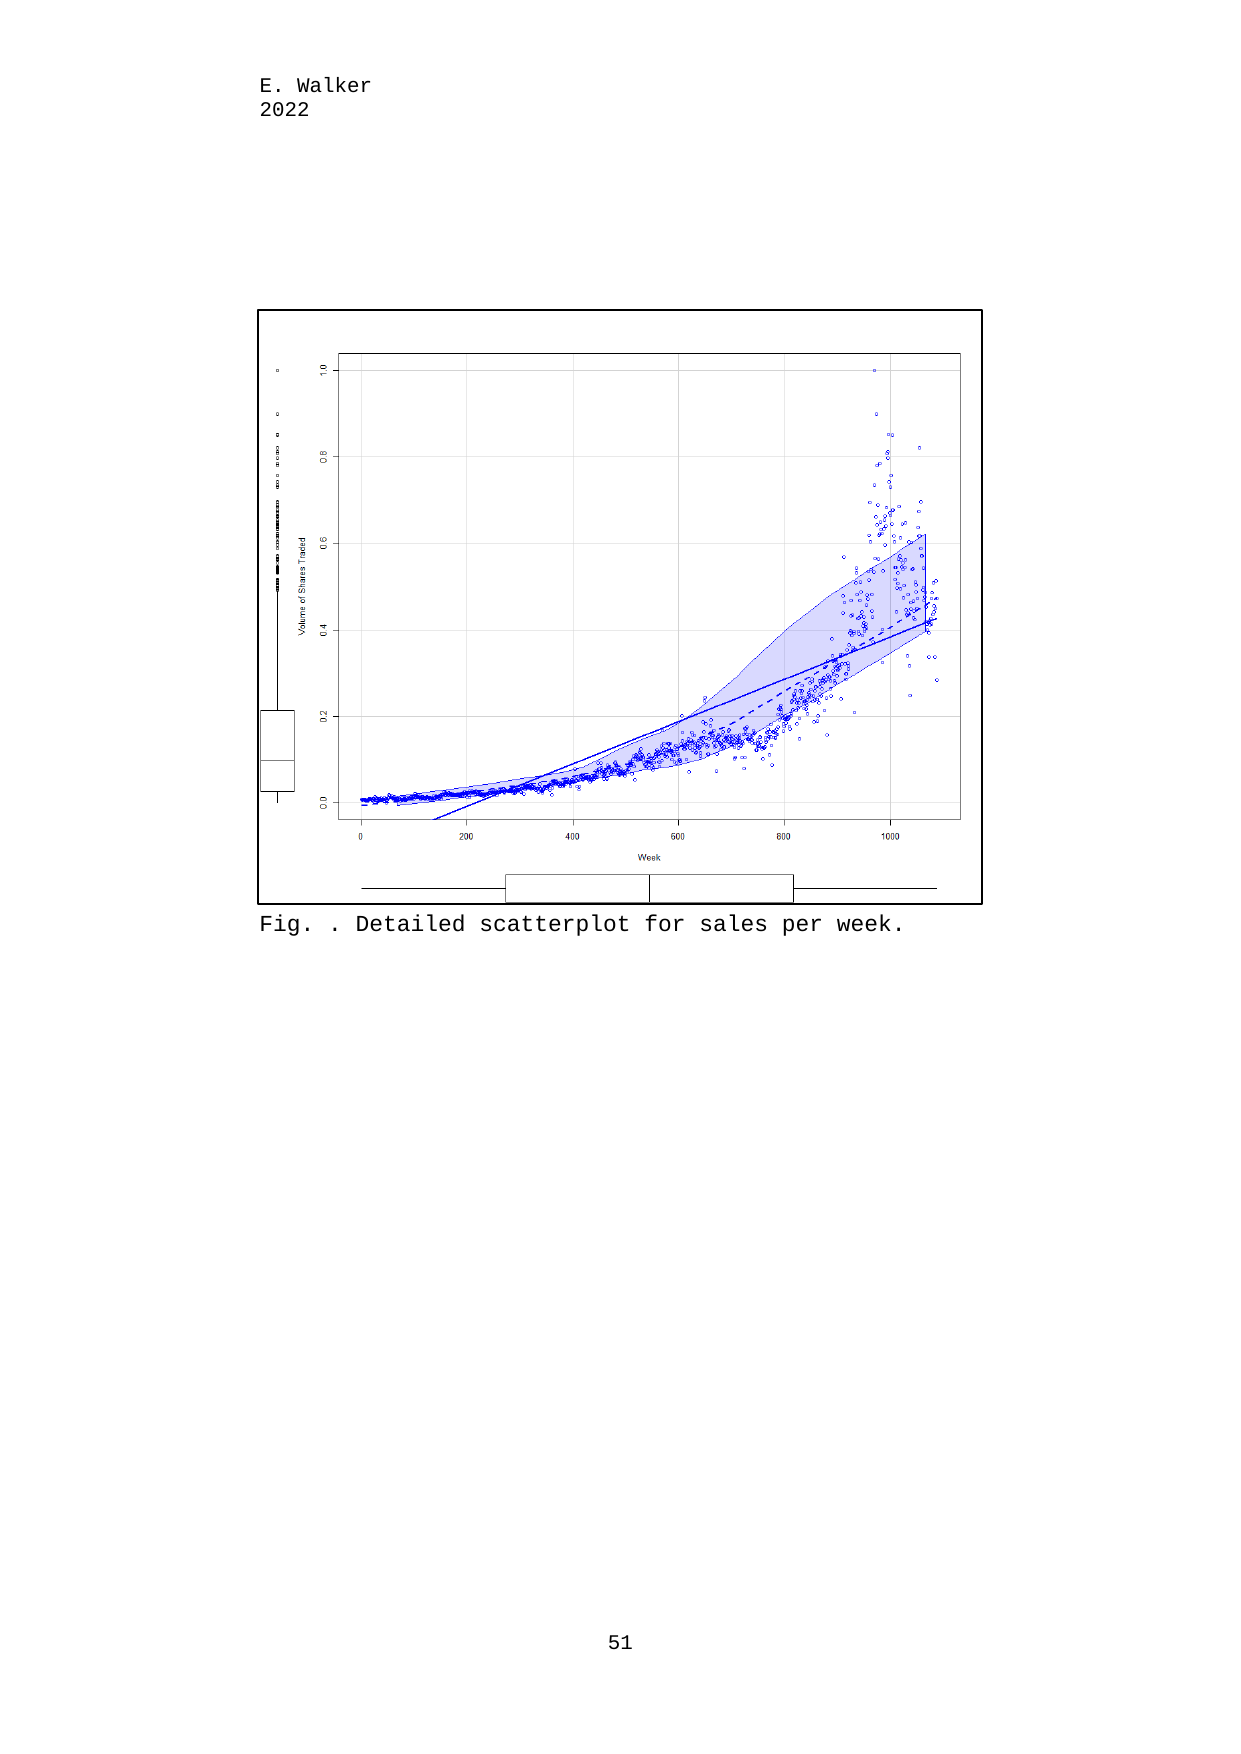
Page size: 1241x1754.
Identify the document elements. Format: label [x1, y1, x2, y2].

picture [259, 311, 981, 903]
